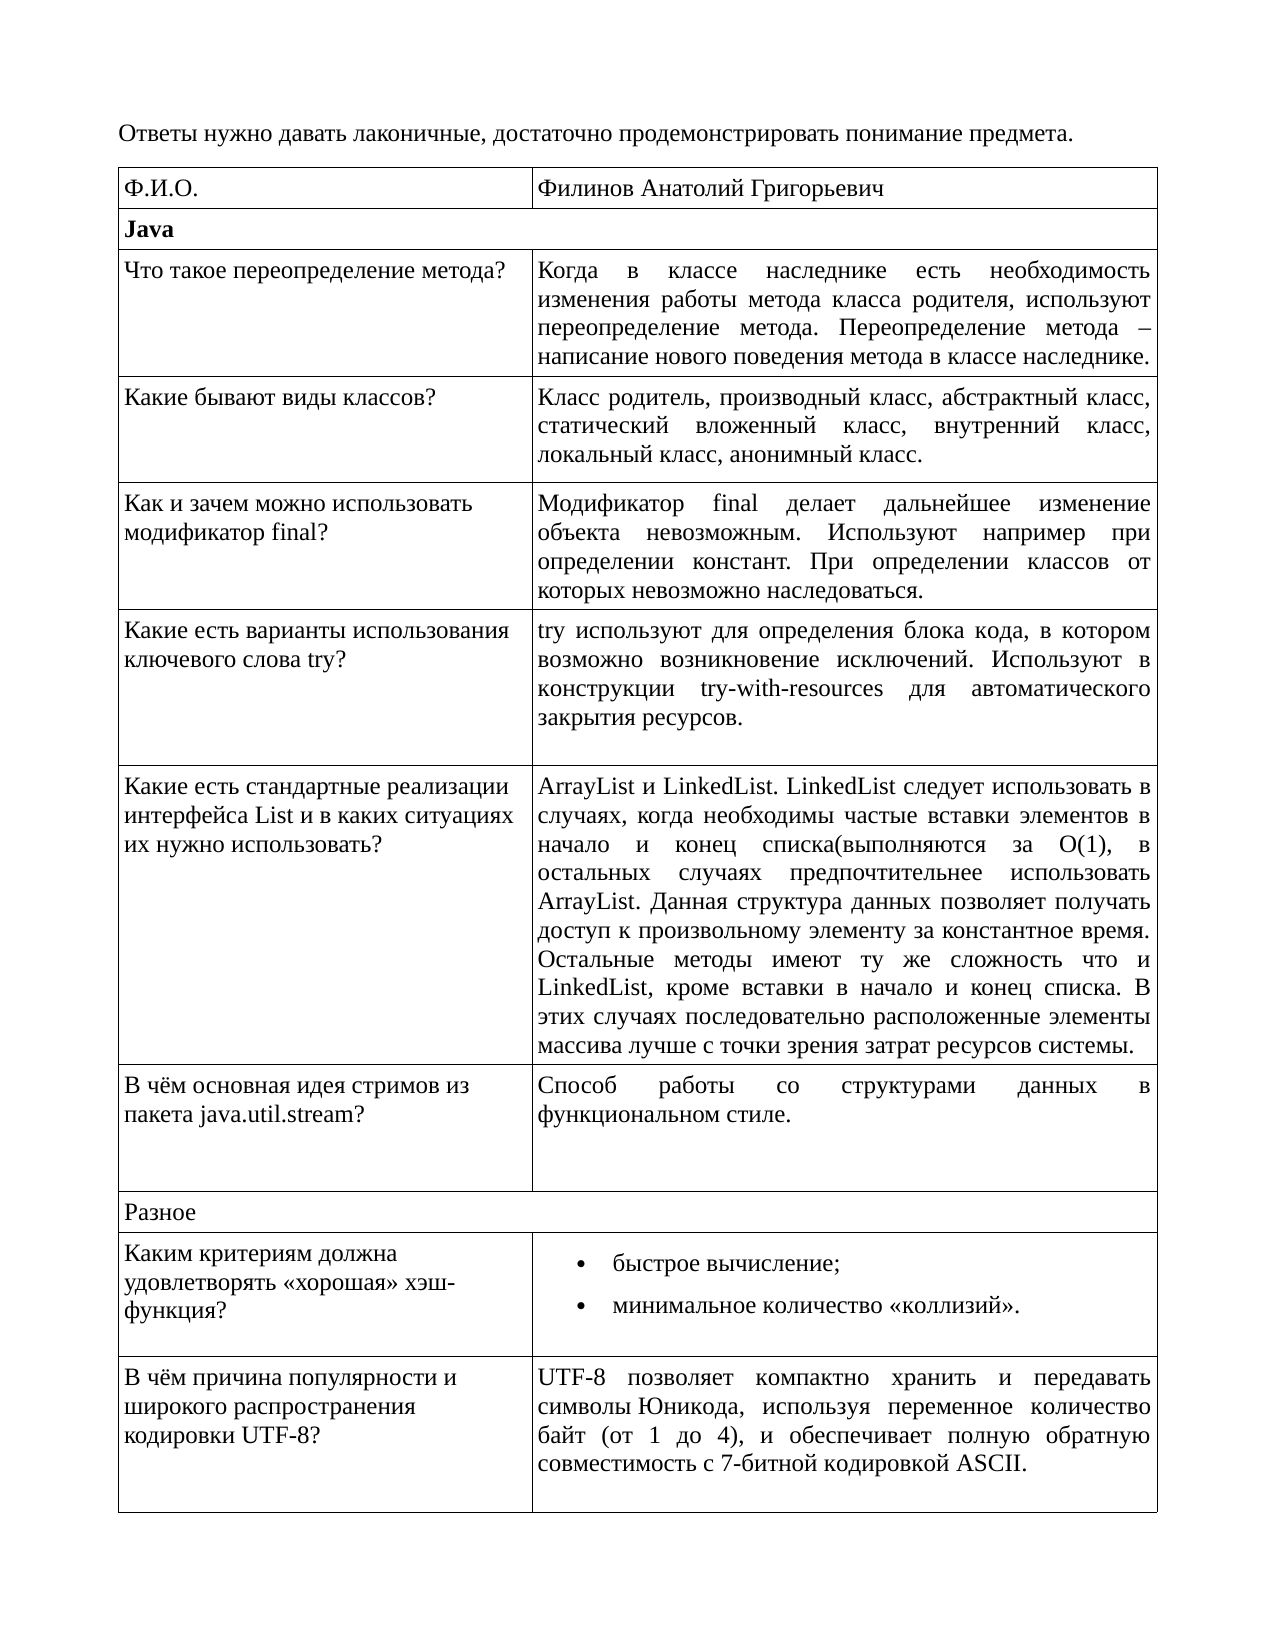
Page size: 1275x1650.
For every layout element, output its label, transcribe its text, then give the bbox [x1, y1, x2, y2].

table_cell ArrayList и LinkedList. LinkedList следует использовать в случаях, когда необходимы частые вставки элементов в начало и конец списка(выполняются за О(1), в остальных случаях предпочтительнее использовать ArrayList. Данная структура данных позволяет получать доступ к произвольному элементу за константное время. Остальные методы имеют ту же сложность что и LinkedList, кроме вставки в начало и конец списка. В этих случаях последовательно расположенные элементы массива лучше с точки зрения затрат ресурсов системы. [533, 766, 1157, 1064]
text Ответы нужно давать лаконичные, достаточно продемонстрировать понимание предмета. [118, 118, 1157, 147]
table_cell В чём основная идея стримов из пакета java.util.stream? [119, 1065, 532, 1191]
table_cell Модификатор final делает дальнейшее изменение объекта невозможным. Используют например при определении констант. При определении классов от которых невозможно наследоваться. [533, 483, 1157, 609]
table_cell UTF-8 позволяет компактно хранить и передавать символы Юникода, используя переменное количество байт (от 1 до 4), и обеспечивает полную обратную совместимость с 7-битной кодировкой ASCII. [533, 1357, 1157, 1512]
table_cell Как и зачем можно использовать модификатор final? [119, 483, 532, 609]
table_cell Какие есть стандартные реализации интерфейса List и в каких ситуациях их нужно использовать? [119, 766, 532, 1064]
table_cell Какие бывают виды классов? [119, 377, 532, 482]
table_cell Java [119, 209, 1157, 249]
table_cell Способ работы со структурами данных в функциональном стиле. [533, 1065, 1157, 1191]
table_cell Каким критериям должна удовлетворять «хорошая» хэш-функция? [119, 1233, 532, 1356]
table_header Филинов Анатолий Григорьевич [533, 168, 1157, 208]
table_cell Когда в классе наследнике есть необходимость изменения работы метода класса родителя, используют переопределение метода. Переопределение метода – написание нового поведения метода в классе наследнике. [533, 250, 1157, 376]
table_cell Разное [119, 1192, 1157, 1232]
table_cell Класс родитель, производный класс, абстрактный класс, статический вложенный класс, внутренний класс, локальный класс, анонимный класс. [533, 377, 1157, 482]
table_cell try используют для определения блока кода, в котором возможно возникновение исключений. Используют в конструкции try-with-resources для автоматического закрытия ресурсов. [533, 610, 1157, 765]
table_cell Что такое переопределение метода? [119, 250, 532, 376]
table_cell быстрое вычисление; минимальное количество «коллизий». [533, 1233, 1157, 1356]
table_cell В чём причина популярности и широкого распространения кодировки UTF-8? [119, 1357, 532, 1512]
table_header Ф.И.О. [119, 168, 532, 208]
table_cell Какие есть варианты использования ключевого слова try? [119, 610, 532, 765]
